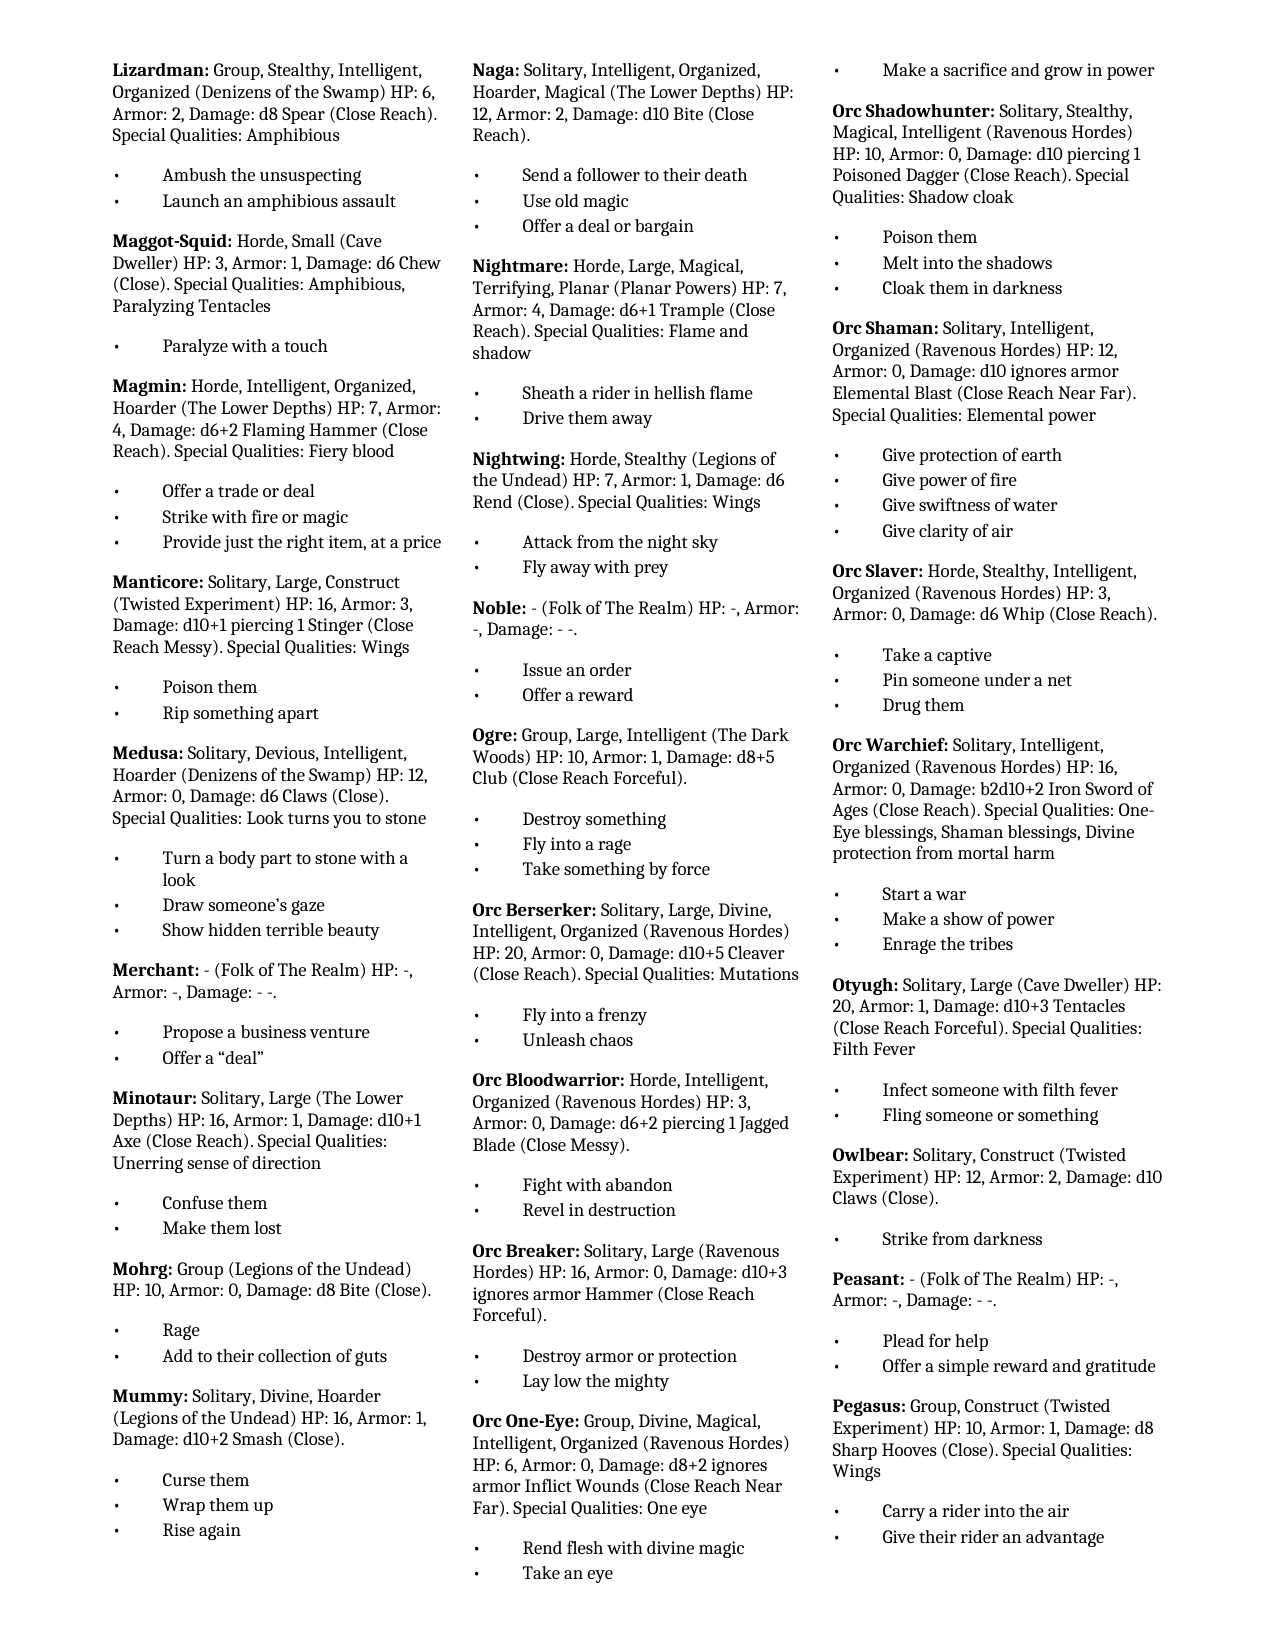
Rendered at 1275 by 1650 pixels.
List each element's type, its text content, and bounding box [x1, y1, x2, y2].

text Orc Shadowhunter: Solitary, Stealthy, Magical, Intelligent (Ravenous Hordes) HP: 10, Armor: 0, Damage: d10 piercing 1 Poisoned Dagger (Close Reach). Special Qualities: Shadow cloak [832, 100, 1162, 208]
list Rend flesh with divine magic [472, 1537, 802, 1559]
text Orc Shaman: Solitary, Intelligent, Organized (Ravenous Hordes) HP: 12, Armor: 0, Damage: d10 ignores armor Elemental Blast (Close Reach Near Far). Special Qualities: Elemental power [832, 318, 1162, 426]
list Melt into the shadows [832, 252, 1162, 274]
list Lay low the mighty [472, 1371, 802, 1392]
list Drug them [832, 695, 1162, 716]
text Nightwing: Horde, Stealthy (Legions of the Undead) HP: 7, Armor: 1, Damage: d6 Rend (Close). Special Qualities: Wings [472, 448, 802, 513]
list Make a show of power [832, 908, 1162, 930]
list Fling someone or something [832, 1104, 1162, 1126]
list Launch an amphibious assault [112, 190, 442, 212]
list Use old magic [472, 190, 802, 212]
list Strike from darkness [832, 1228, 1162, 1250]
text Orc Warchief: Solitary, Intelligent, Organized (Ravenous Hordes) HP: 16, Armor: 0, Damage: b2d10+2 Iron Sword of Ages (Close Reach). Special Qualities: One-Eye blessings, Shaman blessings, Divine protection from mortal harm [832, 735, 1162, 864]
list Turn a body part to stone with a look [112, 847, 442, 891]
list Strike with fire or magic [112, 506, 442, 528]
list Offer a “deal” [112, 1047, 442, 1069]
list Sheath a rider in hellish flame [472, 382, 802, 404]
list Cloak them in darkness [832, 277, 1162, 299]
list Wrap them up [112, 1494, 442, 1516]
text Maggot-Squid: Horde, Small (Cave Dweller) HP: 3, Armor: 1, Damage: d6 Chew (Close). Special Qualities: Amphibious, Paralyzing Tentacles [112, 231, 442, 317]
text Merchant: - (Folk of The Realm) HP: -, Armor: -, Damage: - -. [112, 960, 442, 1003]
list Curse them [112, 1469, 442, 1491]
list Destroy something [472, 808, 802, 830]
list Issue an order [472, 659, 802, 681]
list Start a war [832, 883, 1162, 905]
text Orc Slaver: Horde, Stealthy, Intelligent, Organized (Ravenous Hordes) HP: 3, Armor: 0, Damage: d6 Whip (Close Reach). [832, 561, 1162, 625]
text Ogre: Group, Large, Intelligent (The Dark Woods) HP: 10, Armor: 1, Damage: d8+5 Club (Close Reach Forceful). [472, 725, 802, 789]
list Give clarity of air [832, 520, 1162, 542]
list Give swiftness of water [832, 495, 1162, 517]
list Attack from the night sky [472, 532, 802, 553]
list Fight with abandon [472, 1175, 802, 1196]
list Poison them [112, 677, 442, 698]
list Paralyze with a touch [112, 336, 442, 357]
text Orc Berserker: Solitary, Large, Divine, Intelligent, Organized (Ravenous Hordes) HP: 20, Armor: 0, Damage: d10+5 Cleaver (Close Reach). Special Qualities: Mutations [472, 899, 802, 985]
list Confuse them [112, 1192, 442, 1214]
list Pin someone under a net [832, 669, 1162, 691]
text Naga: Solitary, Intelligent, Organized, Hoarder, Magical (The Lower Depths) HP: 12, Armor: 2, Damage: d10 Bite (Close Reach). [472, 60, 802, 146]
list Offer a reward [472, 684, 802, 706]
list Offer a deal or bargain [472, 216, 802, 237]
text Orc Bloodwarrior: Horde, Intelligent, Organized (Ravenous Hordes) HP: 3, Armor: 0, Damage: d6+2 piercing 1 Jagged Blade (Close Messy). [472, 1070, 802, 1156]
list Revel in destruction [472, 1200, 802, 1222]
text Medusa: Solitary, Devious, Intelligent, Hoarder (Denizens of the Swamp) HP: 12, Armor: 0, Damage: d6 Claws (Close). Special Qualities: Look turns you to stone [112, 742, 442, 829]
list Fly into a frenzy [472, 1004, 802, 1026]
list Take a captive [832, 644, 1162, 666]
list Rage [112, 1320, 442, 1342]
text Orc Breaker: Solitary, Large (Ravenous Hordes) HP: 16, Armor: 0, Damage: d10+3 ignores armor Hammer (Close Reach Forceful). [472, 1240, 802, 1327]
text Owlbear: Solitary, Construct (Twisted Experiment) HP: 12, Armor: 2, Damage: d10 Claws (Close). [832, 1145, 1162, 1209]
text Orc One-Eye: Group, Divine, Magical, Intelligent, Organized (Ravenous Hordes) HP: 6, Armor: 0, Damage: d8+2 ignores armor Inflict Wounds (Close Reach Near Far). Special Qualities: One eye [472, 1411, 802, 1519]
list Rise again [112, 1520, 442, 1541]
text Peasant: - (Folk of The Realm) HP: -, Armor: -, Damage: - -. [832, 1268, 1162, 1312]
list Fly into a rage [472, 833, 802, 855]
text Minotaur: Solitary, Large (The Lower Depths) HP: 16, Armor: 1, Damage: d10+1 Axe (Close Reach). Special Qualities: Unerring sense of direction [112, 1087, 442, 1174]
list Plead for help [832, 1330, 1162, 1352]
list Take an eye [472, 1563, 802, 1584]
list Offer a simple reward and gratitude [832, 1356, 1162, 1377]
text Pegasus: Group, Construct (Twisted Experiment) HP: 10, Armor: 1, Damage: d8 Sharp Hooves (Close). Special Qualities: Wings [832, 1396, 1162, 1482]
list Give power of fire [832, 470, 1162, 491]
list Draw someone’s gaze [112, 894, 442, 916]
text Otyugh: Solitary, Large (Cave Dweller) HP: 20, Armor: 1, Damage: d10+3 Tentacles (Close Reach Forceful). Special Qualities: Filth Fever [832, 974, 1162, 1060]
list Rip something apart [112, 702, 442, 724]
list Drive them away [472, 408, 802, 429]
text Magmin: Horde, Intelligent, Organized, Hoarder (The Lower Depths) HP: 7, Armor: 4, Damage: d6+2 Flaming Hammer (Close Reach). Special Qualities: Fiery blood [112, 376, 442, 462]
list Fly away with prey [472, 557, 802, 578]
text Lizardman: Group, Stealthy, Intelligent, Organized (Denizens of the Swamp) HP: 6, Armor: 2, Damage: d8 Spear (Close Reach). Special Qualities: Amphibious [112, 60, 442, 146]
list Send a follower to their death [472, 165, 802, 187]
list Ambush the unsuspecting [112, 165, 442, 187]
text Mohrg: Group (Legions of the Undead) HP: 10, Armor: 0, Damage: d8 Bite (Close). [112, 1258, 442, 1301]
list Add to their collection of guts [112, 1345, 442, 1367]
list Make a sacrifice and grow in power [832, 60, 1162, 82]
list Offer a trade or deal [112, 481, 442, 502]
text Manticore: Solitary, Large, Construct (Twisted Experiment) HP: 16, Armor: 3, Damage: d10+1 piercing 1 Stinger (Close Reach Messy). Special Qualities: Wings [112, 572, 442, 658]
list Make them lost [112, 1218, 442, 1239]
list Give their rider an advantage [832, 1526, 1162, 1548]
list Destroy armor or protection [472, 1345, 802, 1367]
list Show hidden terrible beauty [112, 920, 442, 941]
text Mummy: Solitary, Divine, Hoarder (Legions of the Undead) HP: 16, Armor: 1, Damage: d10+2 Smash (Close). [112, 1386, 442, 1450]
list Enrage the tribes [832, 934, 1162, 955]
list Poison them [832, 227, 1162, 248]
list Carry a rider into the air [832, 1501, 1162, 1522]
text Nightmare: Horde, Large, Magical, Terrifying, Planar (Planar Powers) HP: 7, Armor: 4, Damage: d6+1 Trample (Close Reach). Special Qualities: Flame and shadow [472, 256, 802, 364]
list Unleash chaos [472, 1029, 802, 1051]
list Provide just the right item, at a price [112, 532, 442, 553]
list Give protection of earth [832, 444, 1162, 466]
text Noble: - (Folk of The Realm) HP: -, Armor: -, Damage: - -. [472, 597, 802, 640]
list Take something by force [472, 859, 802, 880]
list Infect someone with filth fever [832, 1079, 1162, 1101]
list Propose a business venture [112, 1022, 442, 1043]
